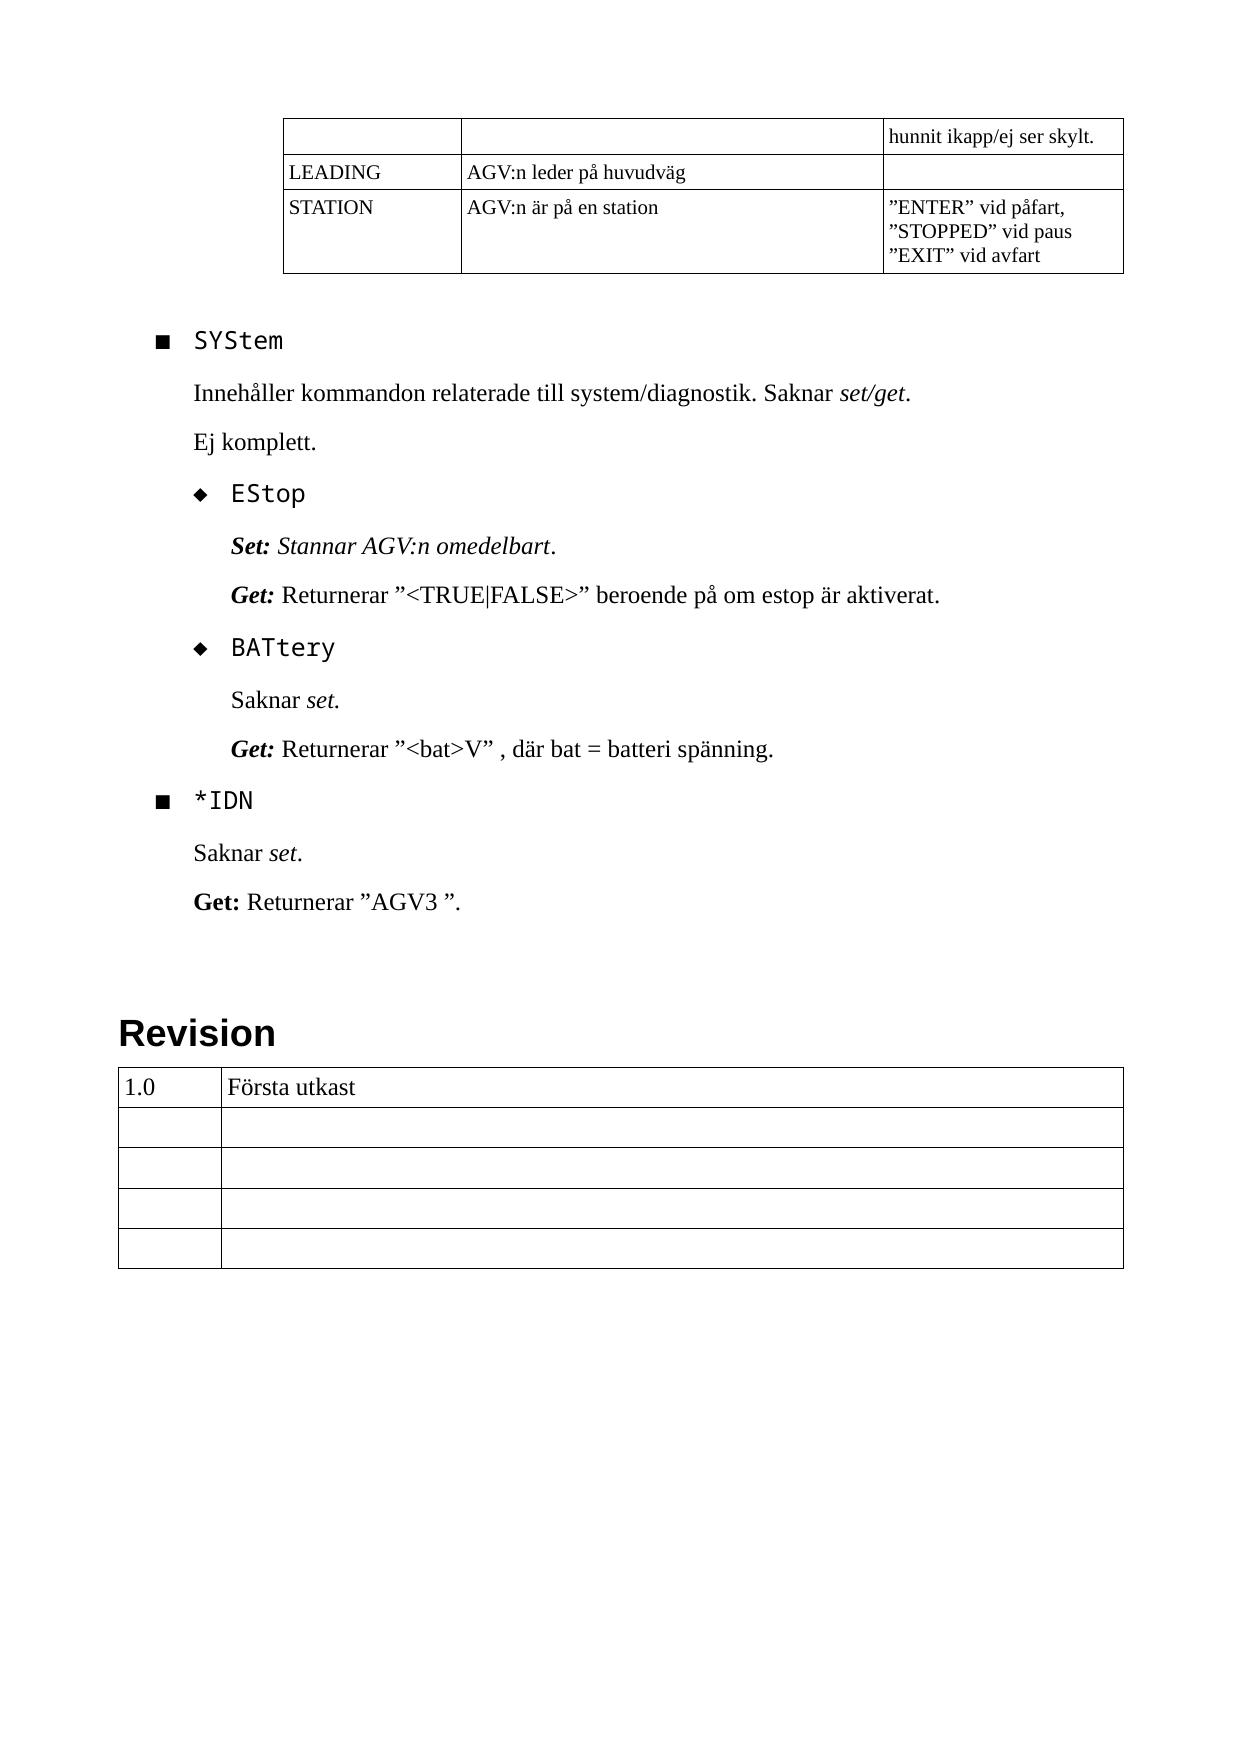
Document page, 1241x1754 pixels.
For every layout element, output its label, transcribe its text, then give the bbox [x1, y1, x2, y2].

table_header Första utkast [222, 1068, 1123, 1107]
table_cell [119, 1148, 221, 1188]
list Saknar set. [193, 685, 1122, 713]
table_cell AGV:n är på en station [462, 190, 883, 273]
list Innehåller kommandon relaterade till system/diagnostik. Saknar set/get. [156, 378, 1122, 406]
list BATtery [193, 629, 1122, 663]
list Get: Returnerar ”<bat>V” , där bat = batteri spänning. [193, 734, 1122, 763]
table_cell [462, 119, 883, 154]
table_cell [119, 1108, 221, 1147]
table_header 1.0 [119, 1068, 221, 1107]
table_cell [222, 1189, 1123, 1228]
table_cell [884, 155, 1123, 189]
table_cell LEADING [284, 155, 461, 189]
list Saknar set. [156, 838, 1122, 867]
table_cell [119, 1229, 221, 1268]
table_cell [222, 1229, 1123, 1268]
list Get: Returnerar ”<TRUE|FALSE>” beroende på om estop är aktiverat. [193, 580, 1122, 609]
list SYStem [156, 322, 1122, 356]
list Ej komplett. [156, 427, 1122, 456]
table_cell [119, 1189, 221, 1228]
subtitle Revision [118, 1011, 1122, 1054]
list Set: Stannar AGV:n omedelbart. [193, 531, 1122, 560]
table_cell AGV:n leder på huvudväg [462, 155, 883, 189]
list *IDN [156, 783, 1122, 817]
table_cell hunnit ikapp/ej ser skylt. [884, 119, 1123, 154]
table_cell STATION [284, 190, 461, 273]
table_cell [222, 1148, 1123, 1188]
table_cell ”ENTER” vid påfart, ”STOPPED” vid paus ”EXIT” vid avfart [884, 190, 1123, 273]
list Get: Returnerar ”AGV3 ”. [156, 887, 1122, 916]
list EStop [193, 476, 1122, 510]
table_cell [284, 119, 461, 154]
table_cell [222, 1108, 1123, 1147]
